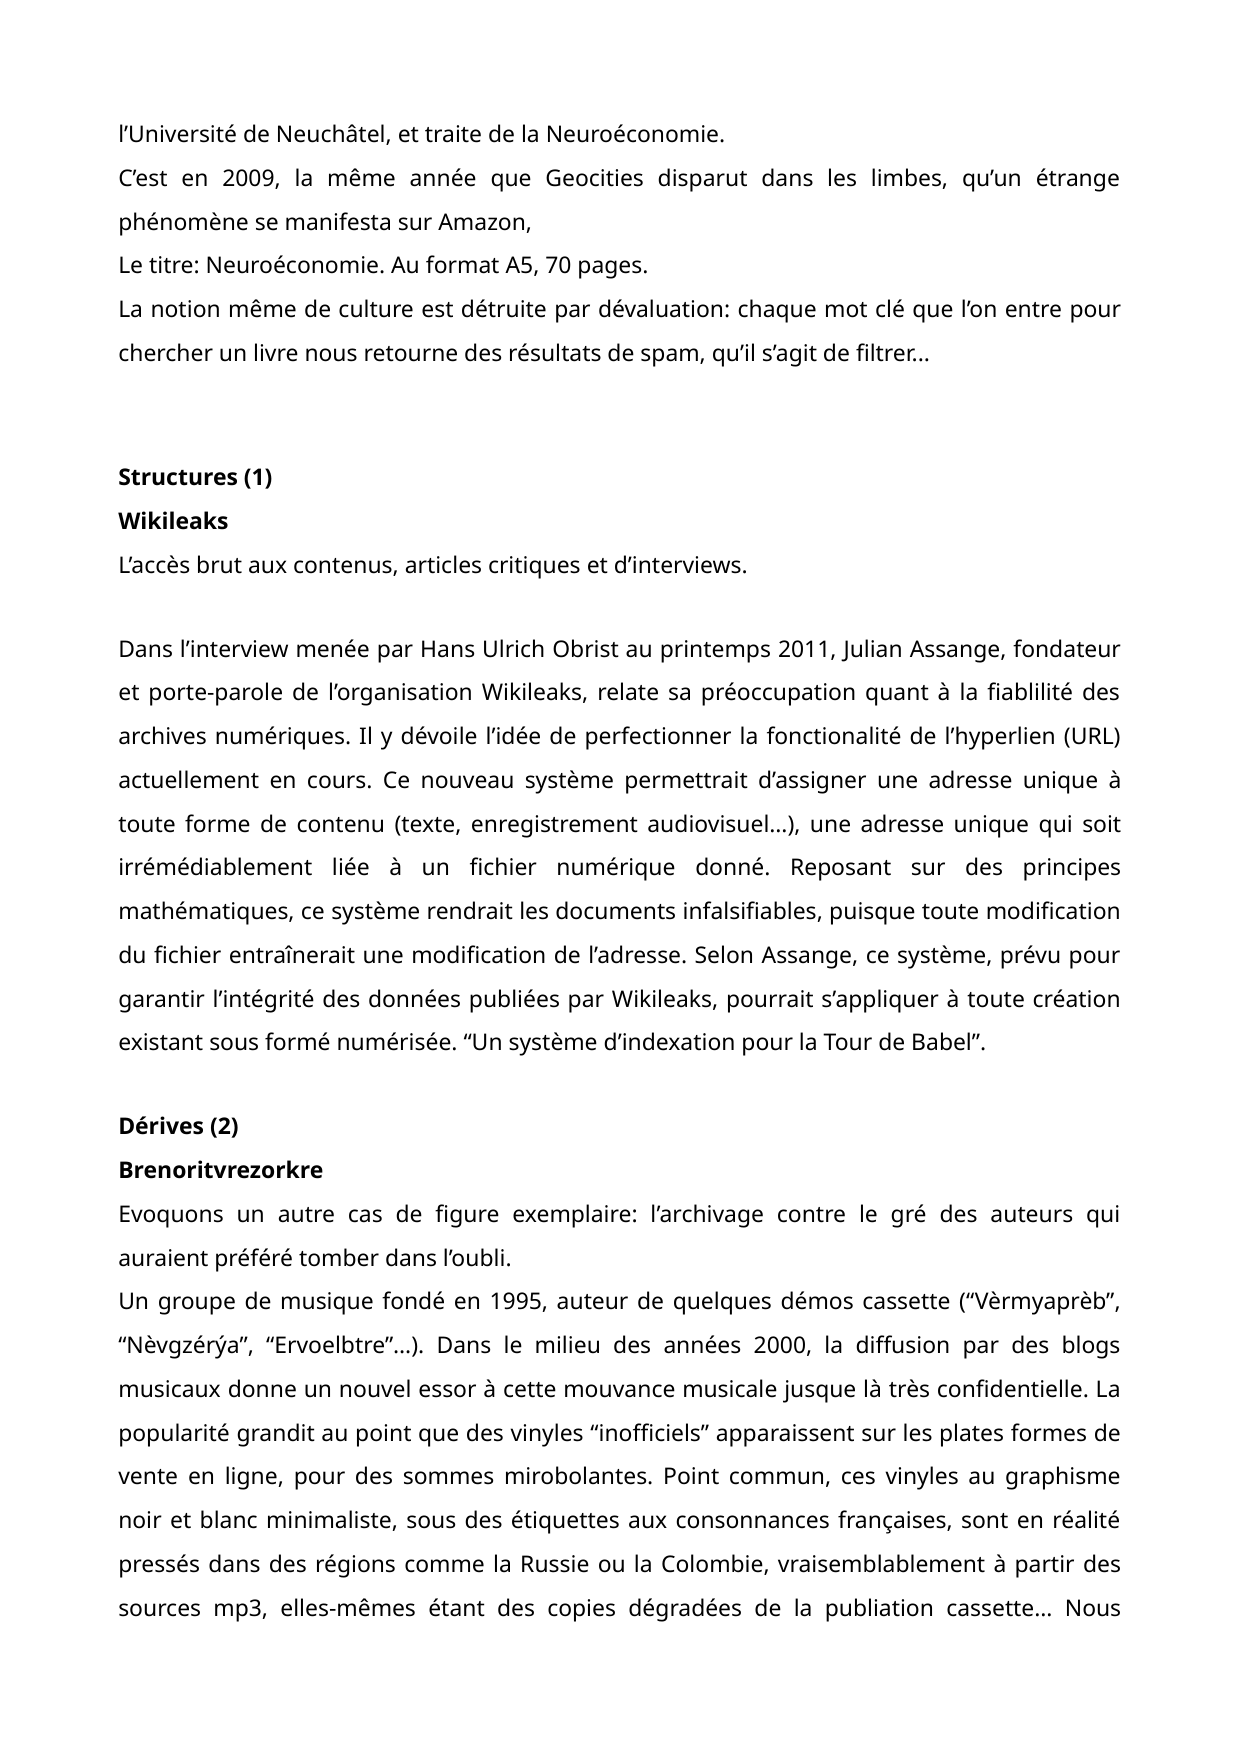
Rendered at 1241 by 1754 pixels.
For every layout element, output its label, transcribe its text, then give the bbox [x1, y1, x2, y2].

text La notion même de culture est détruite par dévaluation: chaque mot clé que l’on entre pour chercher un livre nous retourne des résultats de spam, qu’il s’agit de filtrer... [118, 293, 1122, 368]
text L’accès brut aux contenus, articles critiques et d’interviews. [118, 548, 1122, 580]
text Le titre: Neuroéconomie. Au format A5, 70 pages. [118, 249, 1122, 281]
text Structures (1) [118, 461, 1122, 492]
text Brenoritvrezorkre [118, 1154, 1122, 1185]
text Dans l’interview menée par Hans Ulrich Obrist au printemps 2011, Julian Assange, fondateur et porte-parole de l’organisation Wikileaks, relate sa préoccupation quant à la fiablilité des archives numériques. Il y dévoile l’idée de perfectionner la fonctionalité de l’hyperlien (URL) actuellement en cours. Ce nouveau système permettrait d’assigner une adresse unique à toute forme de contenu (texte, enregistrement audiovisuel…), une adresse unique qui soit irrémédiablement liée à un fichier numérique donné. Reposant sur des principes mathématiques, ce système rendrait les documents infalsifiables, puisque toute modification du fichier entraînerait une modification de l’adresse. Selon Assange, ce système, prévu pour garantir l’intégrité des données publiées par Wikileaks, pourrait s’appliquer à toute création existant sous formé numérisée. “Un système d’indexation pour la Tour de Babel”. [118, 632, 1122, 1057]
text Un groupe de musique fondé en 1995, auteur de quelques démos cassette (“Vèrmyaprèb”, “Nèvgzérýa”, “Ervoelbtre”…). Dans le milieu des années 2000, la diffusion par des blogs musicaux donne un nouvel essor à cette mouvance musicale jusque là très confidentielle. La popularité grandit au point que des vinyles “inofficiels” apparaissent sur les plates formes de vente en ligne, pour des sommes mirobolantes. Point commun, ces vinyles au graphisme noir et blanc minimaliste, sous des étiquettes aux consonnances françaises, sont en réalité pressés dans des régions comme la Russie ou la Colombie, vraisemblablement à partir des sources mp3, elles-mêmes étant des copies dégradées de la publiation cassette… Nous [118, 1285, 1122, 1623]
text Wikileaks [118, 505, 1122, 536]
text C’est en 2009, la même année que Geocities disparut dans les limbes, qu’un étrange phénomène se manifesta sur Amazon, [118, 162, 1122, 237]
text Evoquons un autre cas de figure exemplaire: l’archivage contre le gré des auteurs qui auraient préféré tomber dans l’oubli. [118, 1198, 1122, 1273]
text l’Université de Neuchâtel, et traite de la Neuroéconomie. [118, 118, 1122, 149]
text Dérives (2) [118, 1110, 1122, 1141]
